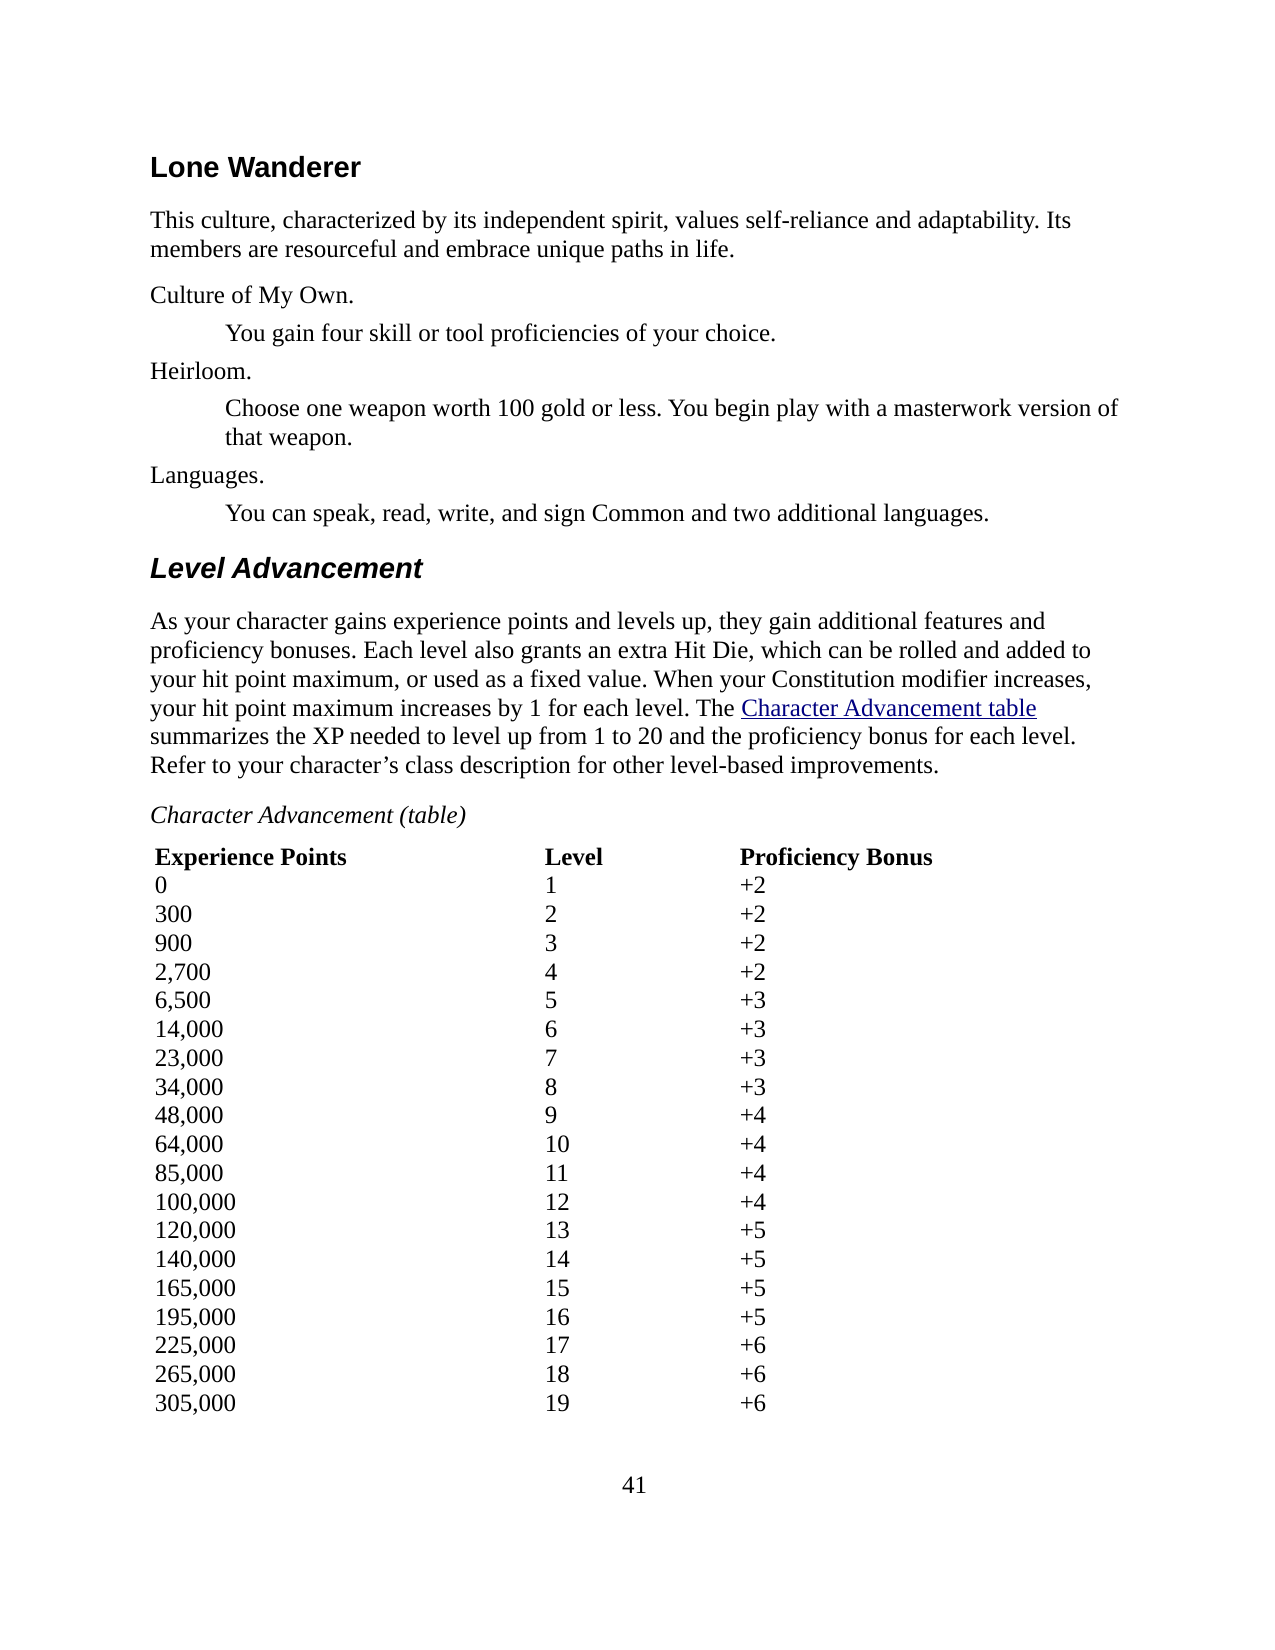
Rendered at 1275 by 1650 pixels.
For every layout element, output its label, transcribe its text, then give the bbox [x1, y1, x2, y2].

table_cell +2 [735, 928, 1125, 957]
table_cell 19 [540, 1388, 735, 1417]
table_cell +6 [735, 1388, 1125, 1417]
table_cell 23,000 [150, 1043, 540, 1072]
text Culture of My Own. [150, 280, 1125, 309]
table_cell +5 [735, 1273, 1125, 1302]
text This culture, characterized by its independent spirit, values self-reliance and adaptability. Its members are resourceful and embrace unique paths in life. [150, 205, 1125, 262]
table_cell 7 [540, 1043, 735, 1072]
table_cell 16 [540, 1302, 735, 1330]
table_cell +5 [735, 1215, 1125, 1244]
table_cell 64,000 [150, 1129, 540, 1158]
table_cell +3 [735, 1014, 1125, 1043]
text Heirloom. [150, 356, 1125, 384]
table_cell 165,000 [150, 1273, 540, 1302]
table_cell 900 [150, 928, 540, 957]
table_cell 140,000 [150, 1244, 540, 1273]
table_cell 10 [540, 1129, 735, 1158]
table_cell +4 [735, 1158, 1125, 1187]
subtitle Lone Wanderer [150, 150, 1125, 183]
table_cell 6 [540, 1014, 735, 1043]
subtitle Level Advancement [150, 551, 1125, 585]
table_cell 14 [540, 1244, 735, 1273]
table_cell +2 [735, 870, 1125, 899]
table_cell +3 [735, 1072, 1125, 1100]
table_cell +2 [735, 957, 1125, 985]
table_cell +4 [735, 1100, 1125, 1129]
table_cell 225,000 [150, 1330, 540, 1359]
text Languages. [150, 460, 1125, 489]
text As your character gains experience points and levels up, they gain additional features and proficiency bonuses. Each level also grants an extra Hit Die, which can be rolled and added to your hit point maximum, or used as a fixed value. When your Constitution modifier increases, your hit point maximum increases by 1 for each level. The Character Advancement table summarizes the XP needed to level up from 1 to 20 and the proficiency bonus for each level. Refer to your character’s class description for other level-based improvements. [150, 606, 1125, 779]
table_cell 18 [540, 1359, 735, 1388]
table_cell 195,000 [150, 1302, 540, 1330]
table_cell 17 [540, 1330, 735, 1359]
table_cell +6 [735, 1330, 1125, 1359]
table_cell 100,000 [150, 1187, 540, 1215]
table_header Proficiency Bonus [735, 842, 1125, 870]
table_cell 1 [540, 870, 735, 899]
table_cell 0 [150, 870, 540, 899]
text Character Advancement (table) [150, 800, 1125, 829]
table_cell 305,000 [150, 1388, 540, 1417]
table_cell +6 [735, 1359, 1125, 1388]
table_cell 34,000 [150, 1072, 540, 1100]
table_cell +3 [735, 985, 1125, 1014]
table_cell 2 [540, 899, 735, 928]
table_cell 8 [540, 1072, 735, 1100]
table_header Experience Points [150, 842, 540, 870]
text You gain four skill or tool proficiencies of your choice. [225, 318, 1125, 347]
table_cell +4 [735, 1187, 1125, 1215]
table_cell 120,000 [150, 1215, 540, 1244]
table_cell 3 [540, 928, 735, 957]
table_cell 12 [540, 1187, 735, 1215]
table_cell 15 [540, 1273, 735, 1302]
table_cell +3 [735, 1043, 1125, 1072]
table_cell 2,700 [150, 957, 540, 985]
table_cell 5 [540, 985, 735, 1014]
table_cell +5 [735, 1302, 1125, 1330]
table_cell +2 [735, 899, 1125, 928]
table_cell 85,000 [150, 1158, 540, 1187]
table_cell 4 [540, 957, 735, 985]
table_cell 300 [150, 899, 540, 928]
table_cell 6,500 [150, 985, 540, 1014]
table_cell 48,000 [150, 1100, 540, 1129]
text You can speak, read, write, and sign Common and two additional languages. [225, 498, 1125, 526]
table_cell 265,000 [150, 1359, 540, 1388]
table_cell 13 [540, 1215, 735, 1244]
table_cell +5 [735, 1244, 1125, 1273]
text Choose one weapon worth 100 gold or less. You begin play with a masterwork version of that weapon. [225, 393, 1125, 451]
table_cell 11 [540, 1158, 735, 1187]
table_cell 9 [540, 1100, 735, 1129]
table_header Level [540, 842, 735, 870]
table_cell +4 [735, 1129, 1125, 1158]
table_cell 14,000 [150, 1014, 540, 1043]
